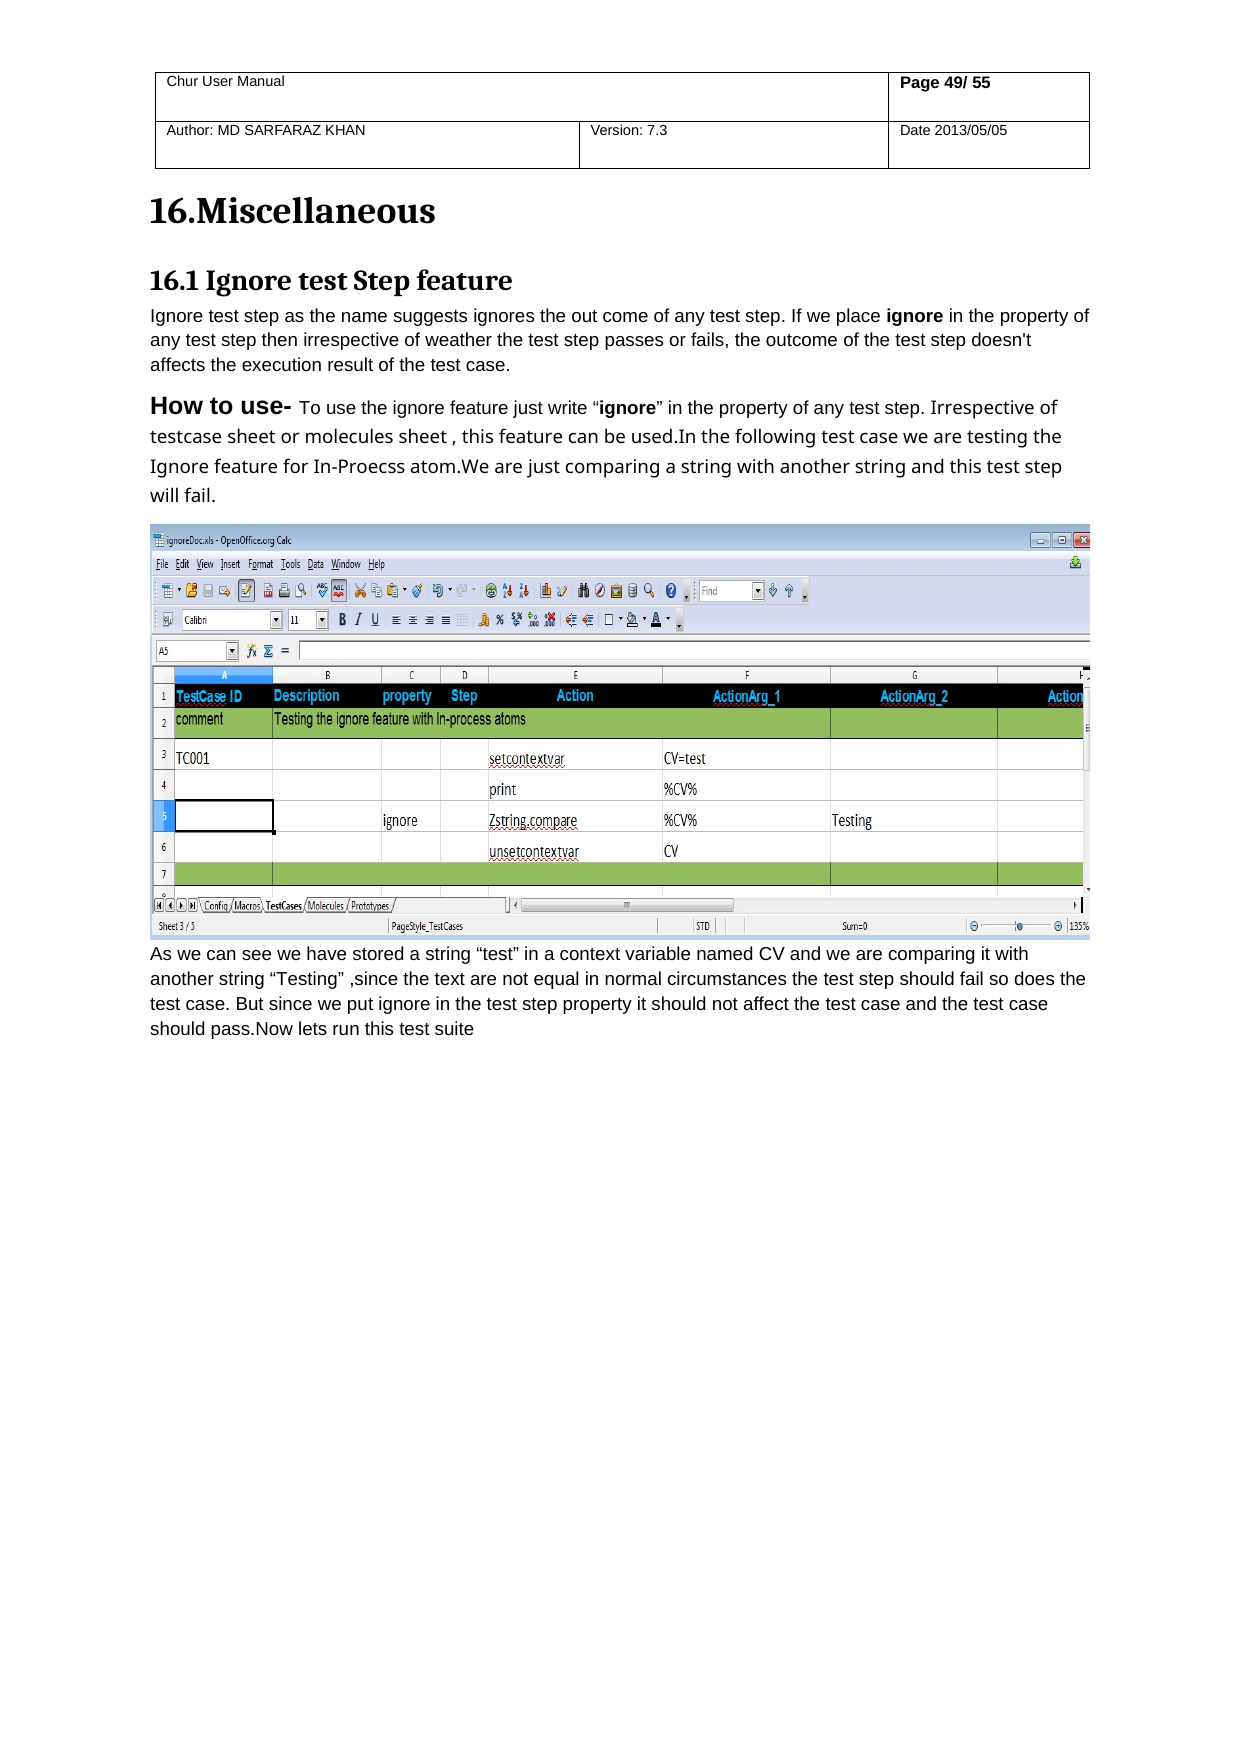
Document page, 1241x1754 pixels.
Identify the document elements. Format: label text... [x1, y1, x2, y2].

subtitle 16.Miscellaneous [150, 190, 1090, 233]
text Ignore test step as the name suggests ignores the out come of any test step. If we place ignore in the property of any test step then irrespective of weather the test step passes or fails, the outcome of the test step doesn't affects the execution result of the test case. [150, 304, 1090, 376]
subtitle 16.1 Ignore test Step feature [150, 264, 1090, 298]
picture [150, 524, 1091, 940]
text How to use- To use the ignore feature just write “ignore” in the property of any test step. Irrespective of testcase sheet or molecules sheet , this feature can be used.In the following test case we are testing the Ignore feature for In-Proecss atom.We are just comparing a string with another string and this test step will fail. [150, 391, 1090, 508]
text As we can see we have stored a string “test” in a context variable named CV and we are comparing it with another string “Testing” ,since the text are not equal in normal circumstances the test step should fail so does the test case. But since we put ignore in the test step property it should not affect the test case and the test case should pass.Now lets run this test suite [150, 940, 1090, 1039]
